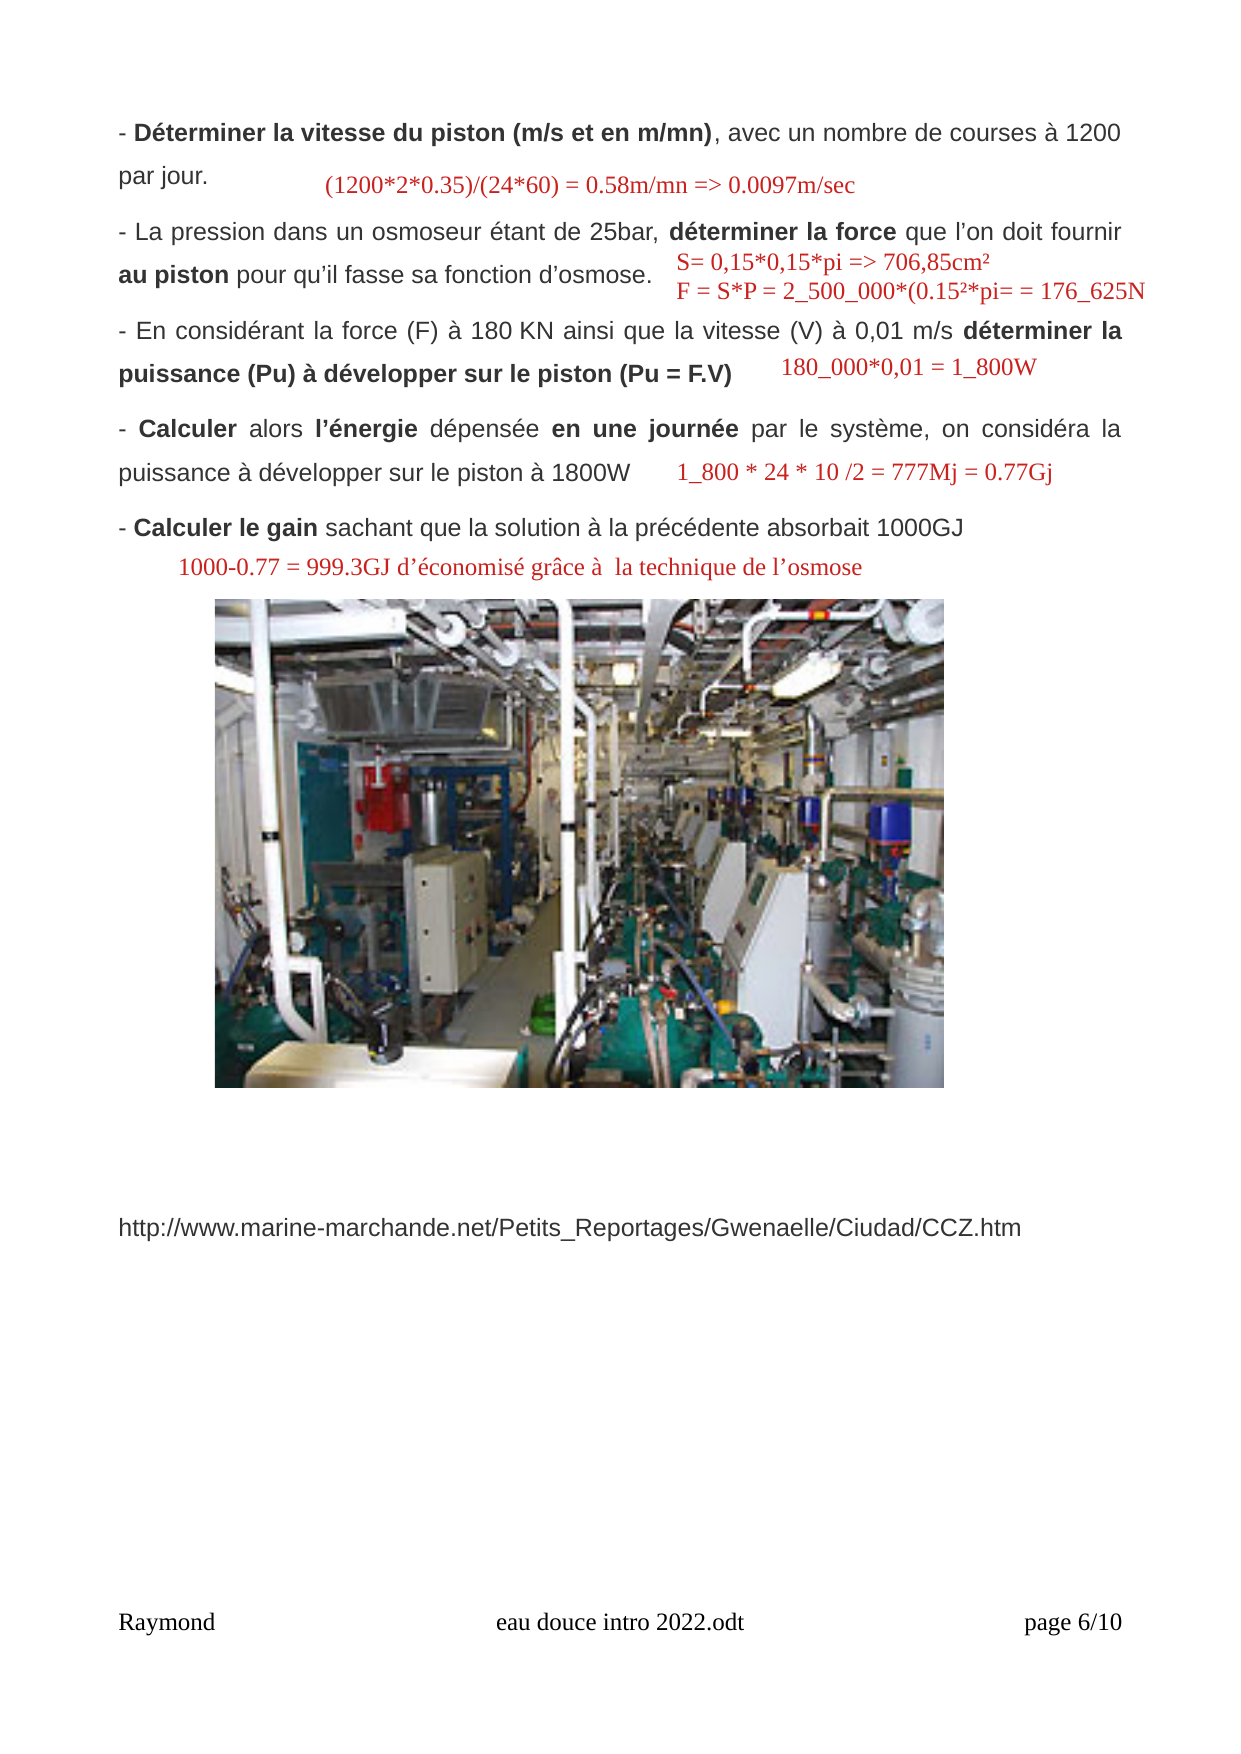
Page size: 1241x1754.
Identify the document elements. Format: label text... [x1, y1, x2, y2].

text - Calculer alors l’énergie dépensée en une journée par le système, on considéra la puissance à développer sur le piston à 1800W [118, 414, 1122, 486]
picture [214, 599, 944, 1088]
text http://www.marine-marchande.net/Petits_Reportages/Gwenaelle/Ciudad/CCZ.htm [118, 1213, 1122, 1242]
text - Calculer le gain sachant que la solution à la précédente absorbait 1000GJ [118, 513, 1122, 542]
text - Déterminer la vitesse du piston (m/s et en m/mn), avec un nombre de courses à 1200 par jour. [118, 118, 1122, 190]
text - En considérant la force (F) à 180 KN ainsi que la vitesse (V) à 0,01 m/s déterminer la puissance (Pu) à développer sur le piston (Pu = F.V) [118, 316, 1122, 387]
text - La pression dans un osmoseur étant de 25bar, déterminer la force que l’on doit fournir au piston pour qu’il fasse sa fonction d’osmose. [118, 217, 1122, 289]
